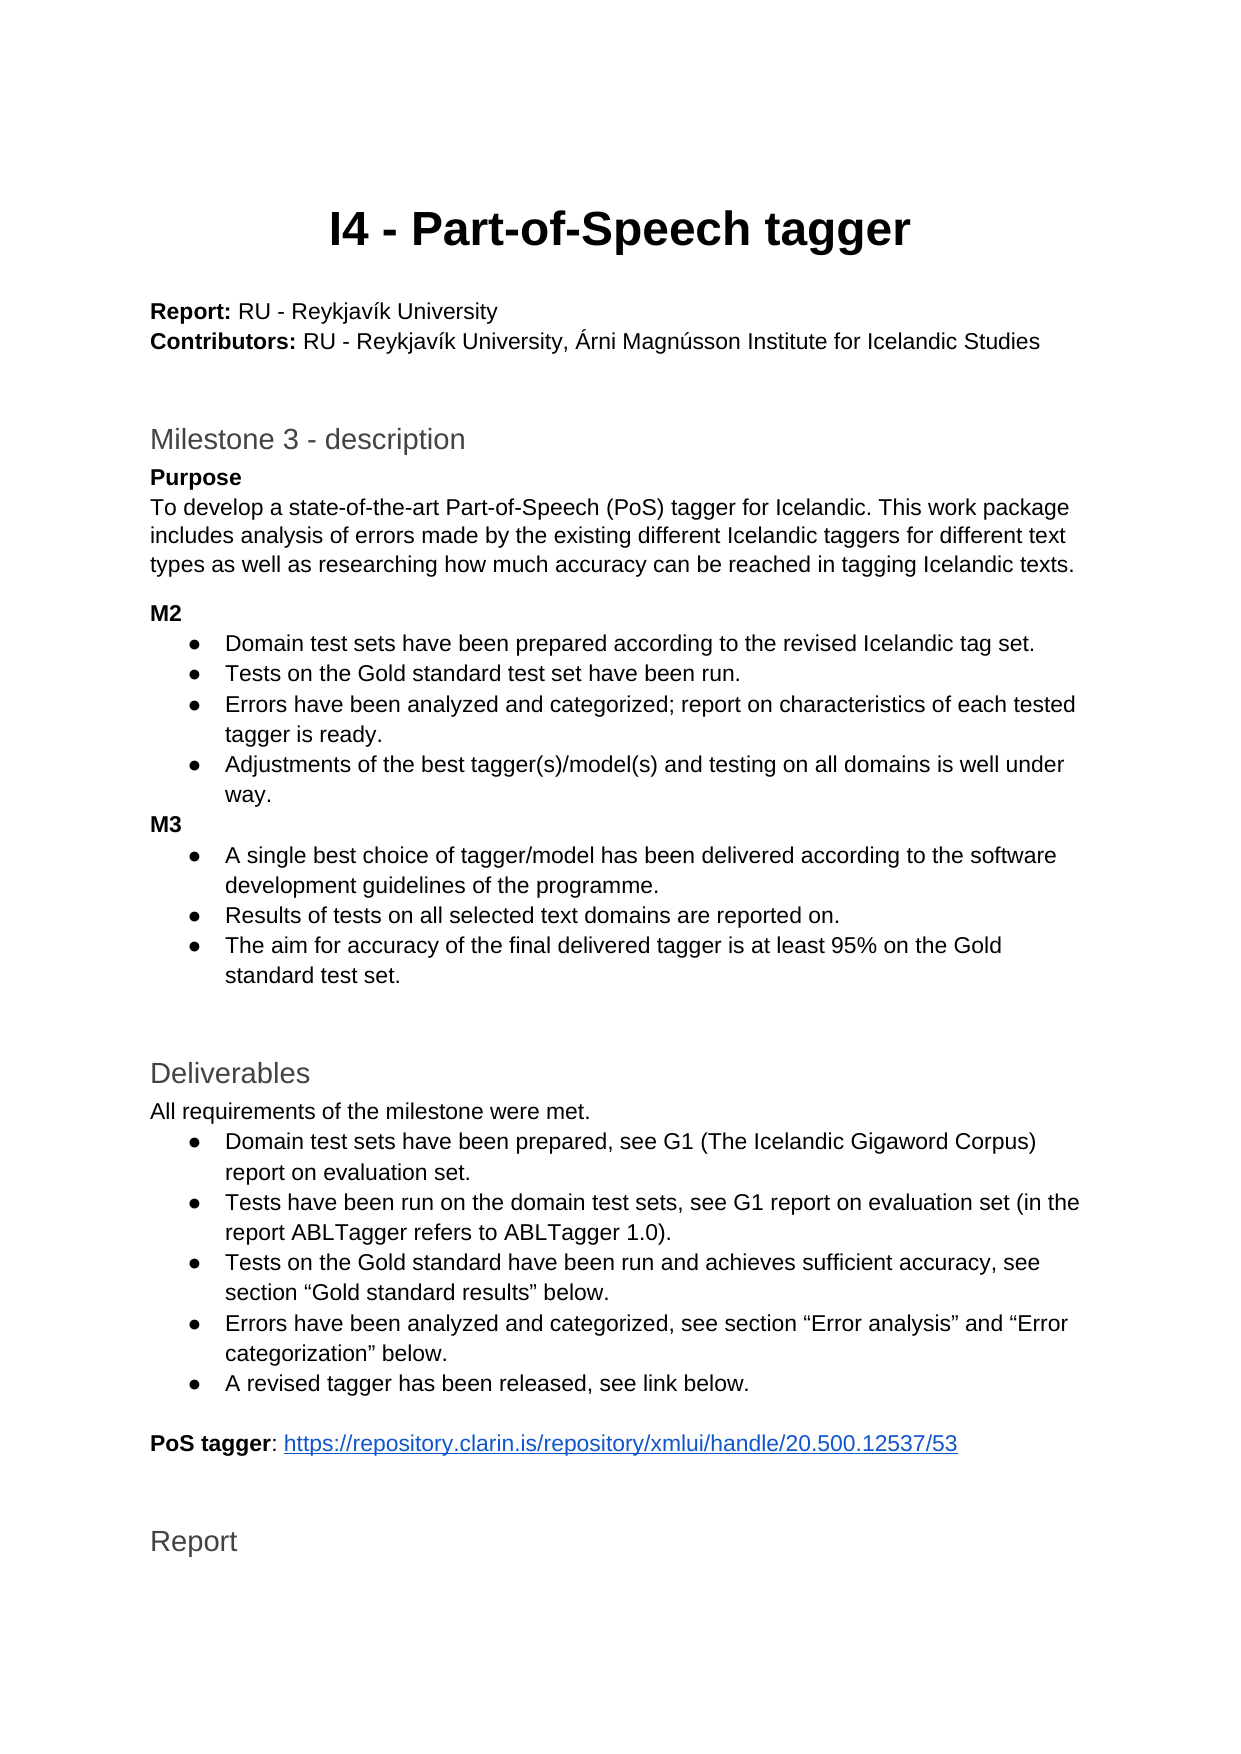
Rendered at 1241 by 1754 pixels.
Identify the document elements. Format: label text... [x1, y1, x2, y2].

list The aim for accuracy of the final delivered tagger is at least 95% on the Gold standard test set. [187, 932, 1090, 989]
subtitle Deliverables [150, 1056, 1090, 1090]
text M2 [150, 600, 1090, 626]
list Errors have been analyzed and categorized; report on characteristics of each tested tagger is ready. [187, 691, 1090, 747]
text All requirements of the milestone were met. [150, 1098, 1090, 1124]
list Tests have been run on the domain test sets, see G1 report on evaluation set (in the report ABLTagger refers to ABLTagger 1.0). [187, 1189, 1090, 1245]
list A single best choice of tagger/model has been delivered according to the software development guidelines of the programme. [187, 842, 1090, 898]
text To develop a state-of-the-art Part-of-Speech (PoS) tagger for Icelandic. This work package includes analysis of errors made by the existing different Icelandic taggers for different text types as well as researching how much accuracy can be reached in tagging Icelandic texts. [150, 494, 1090, 577]
list A revised tagger has been released, see link below. [187, 1370, 1090, 1396]
text Purpose [150, 464, 1090, 490]
list Results of tests on all selected text domains are reported on. [187, 902, 1090, 928]
list Domain test sets have been prepared according to the revised Icelandic tag set. [187, 630, 1090, 657]
subtitle Report [150, 1524, 1090, 1558]
text PoS tagger: https://repository.clarin.is/repository/xmlui/handle/20.500.12537/53 [150, 1430, 1090, 1457]
text Report: RU - Reykjavík University [150, 298, 1090, 324]
text M3 [150, 811, 1090, 838]
subtitle I4 - Part-of-Speech tagger [150, 200, 1090, 255]
list Tests on the Gold standard have been run and achieves sufficient accuracy, see section “Gold standard results” below. [187, 1249, 1090, 1306]
subtitle Milestone 3 - description [150, 422, 1090, 455]
text Contributors: RU - Reykjavík University, Árni Magnússon Institute for Icelandic Studies [150, 328, 1090, 354]
list Errors have been analyzed and categorized, see section “Error analysis” and “Error categorization” below. [187, 1309, 1090, 1366]
list Tests on the Gold standard test set have been run. [187, 660, 1090, 687]
list Domain test sets have been prepared, see G1 (The Icelandic Gigaword Corpus) report on evaluation set. [187, 1128, 1090, 1185]
list Adjustments of the best tagger(s)/model(s) and testing on all domains is well under way. [187, 751, 1090, 808]
